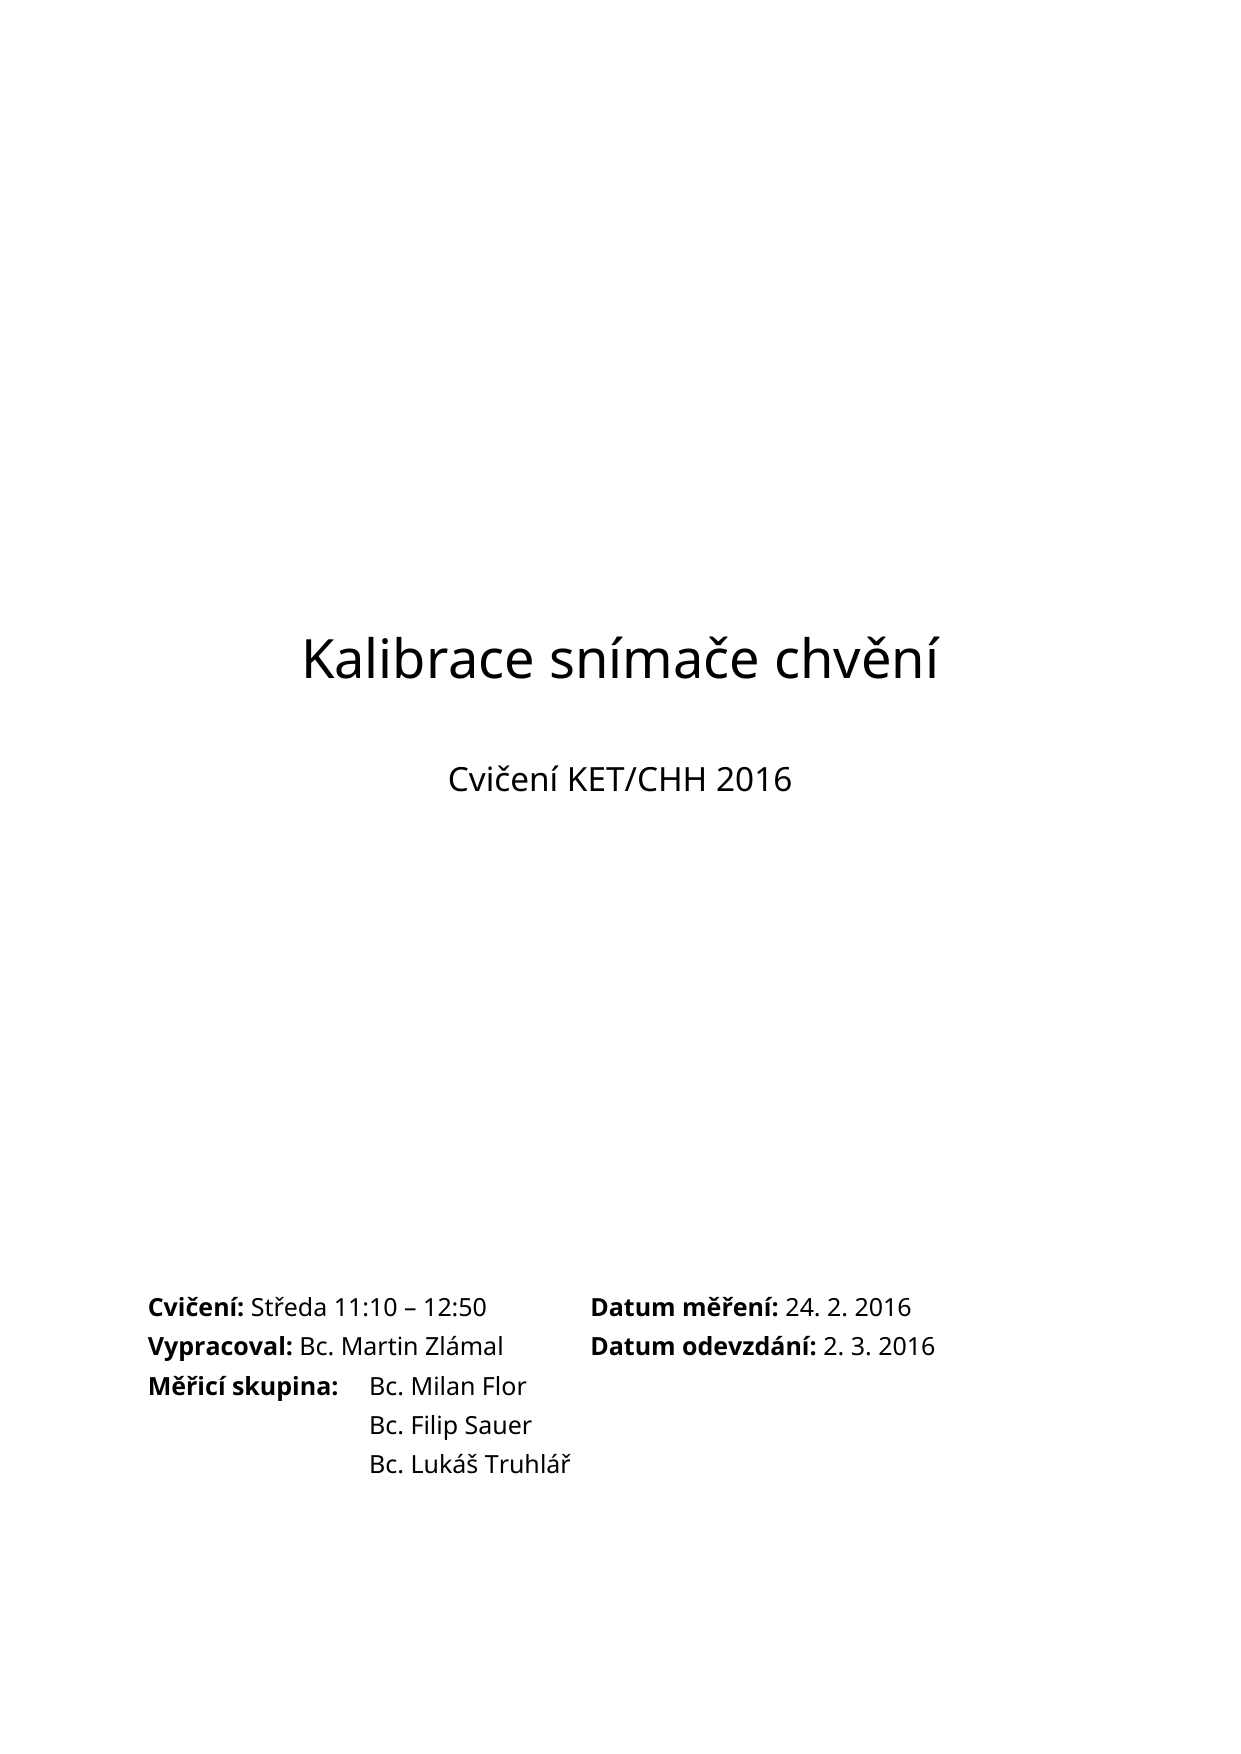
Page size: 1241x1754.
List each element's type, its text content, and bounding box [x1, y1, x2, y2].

text Cvičení: Středa 11:10 – 12:50 Datum měření: 24. 2. 2016 Vypracoval: Bc. Martin Zlámal Datum odevzdání: 2. 3. 2016 Měřicí skupina: Bc. Milan Flor Bc. Filip Sauer Bc. Lukáš Truhlář [148, 1290, 1093, 1481]
text Kalibrace snímače chvění [148, 621, 1093, 695]
text Cvičení KET/CHH 2016 [148, 756, 1093, 801]
